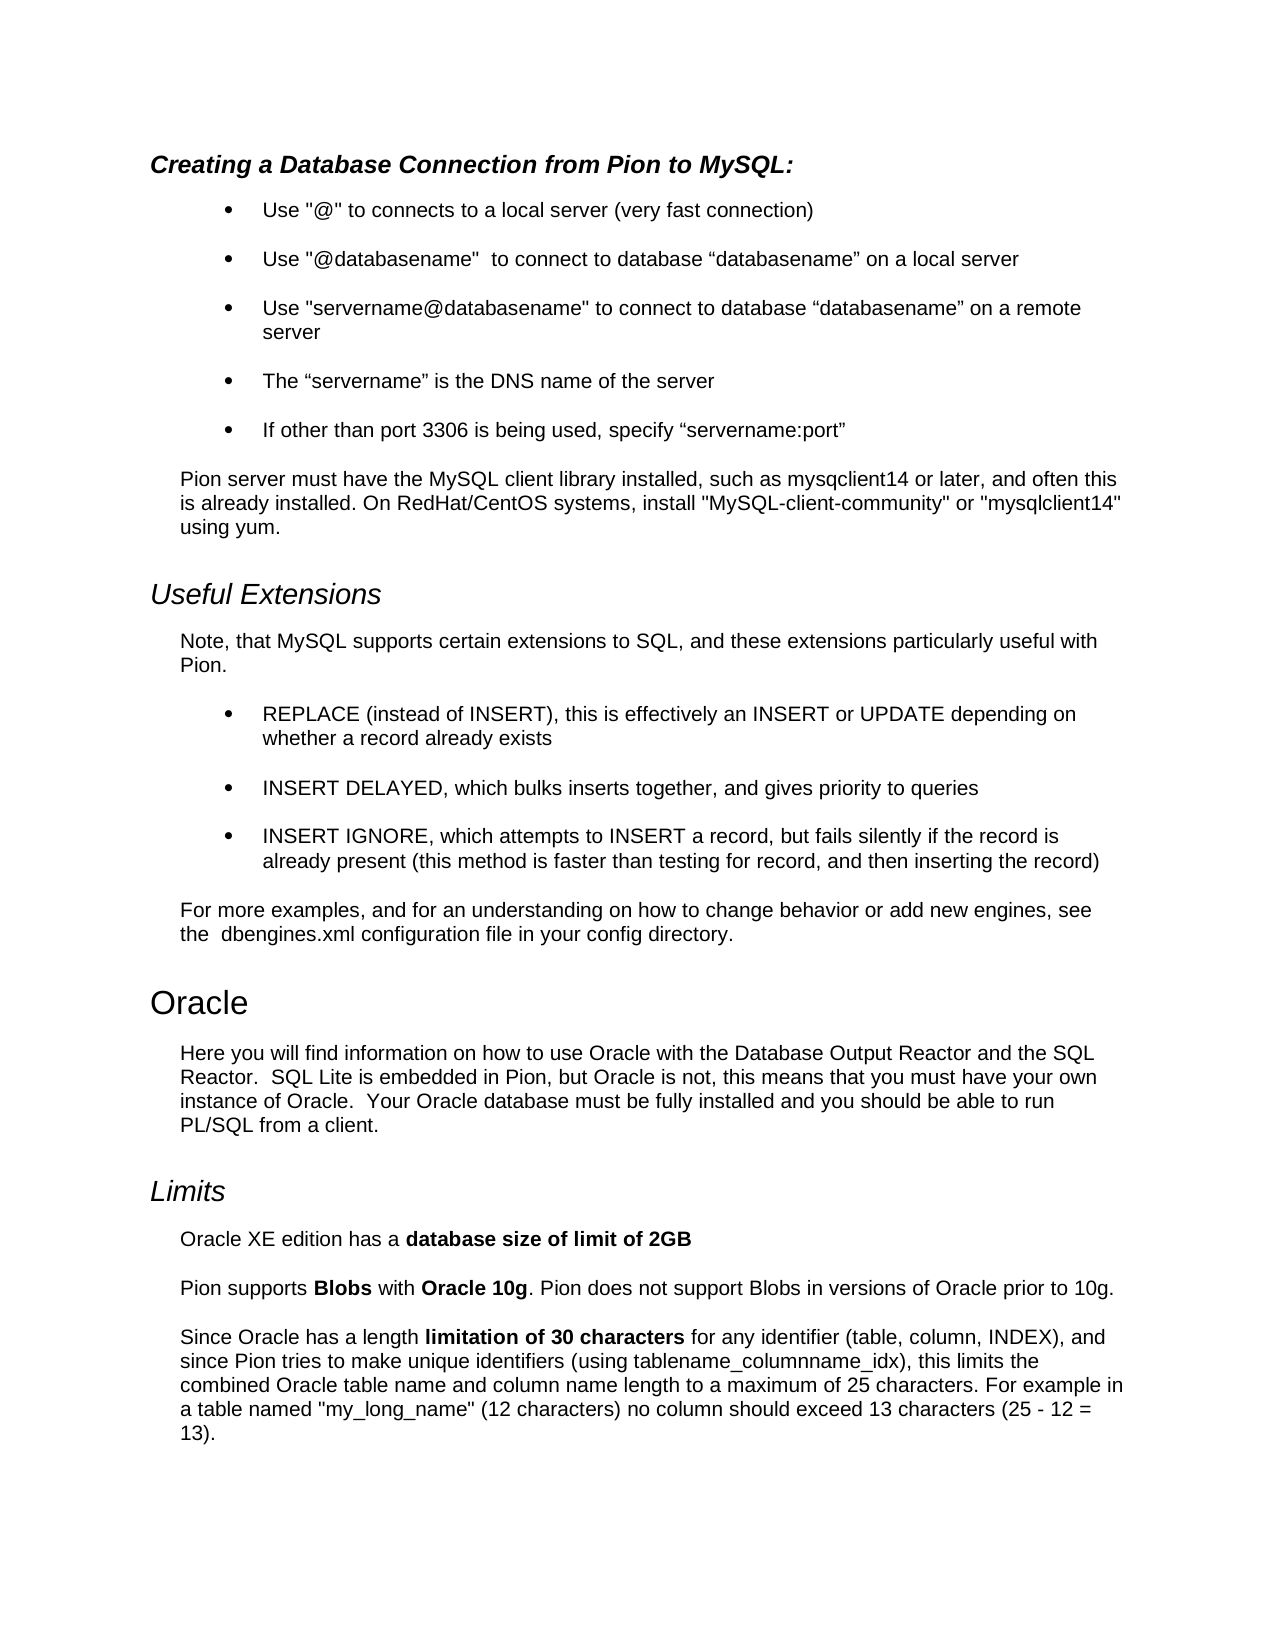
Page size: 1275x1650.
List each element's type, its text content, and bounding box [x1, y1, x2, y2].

subtitle Oracle [150, 983, 1125, 1022]
subtitle Creating a Database Connection from Pion to MySQL: [150, 150, 1125, 179]
list The “servername” is the DNS name of the server [225, 369, 1125, 393]
text Pion supports Blobs with Oracle 10g. Pion does not support Blobs in versions of Oracle prior to 10g. [180, 1276, 1125, 1300]
text Pion server must have the MySQL client library installed, such as mysqclient14 or later, and often this is already installed. On RedHat/CentOS systems, install "MySQL-client-community" or "mysqlclient14" using yum. [180, 467, 1125, 539]
text Note, that MySQL supports certain extensions to SQL, and these extensions particularly useful with Pion. [180, 629, 1125, 677]
subtitle Useful Extensions [150, 577, 1125, 610]
subtitle Limits [150, 1174, 1125, 1208]
text For more examples, and for an understanding on how to change behavior or add new engines, see the dbengines.xml configuration file in your config directory. [180, 898, 1125, 946]
list Use "servername@databasename" to connect to database “databasename” on a remote server [225, 296, 1125, 344]
list INSERT DELAYED, which bulks inserts together, and gives priority to queries [225, 775, 1125, 799]
list Use "@databasename" to connect to database “databasename” on a local server [225, 247, 1125, 271]
list If other than port 3306 is being used, specify “servername:port” [225, 418, 1125, 442]
list REPLACE (instead of INSERT), this is effectively an INSERT or UPDATE depending on whether a record already exists [225, 702, 1125, 750]
list Use "@" to connects to a local server (very fast connection) [225, 198, 1125, 222]
text Here you will find information on how to use Oracle with the Database Output Reactor and the SQL Reactor. SQL Lite is embedded in Pion, but Oracle is not, this means that you must have your own instance of Oracle. Your Oracle database must be fully installed and you should be able to run PL/SQL from a client. [180, 1041, 1125, 1137]
text Since Oracle has a length limitation of 30 characters for any identifier (table, column, INDEX), and since Pion tries to make unique identifiers (using tablename_columnname_idx), this limits the combined Oracle table name and column name length to a maximum of 25 characters. For example in a table named "my_long_name" (12 characters) no column should exceed 13 characters (25 - 12 = 13). [180, 1325, 1125, 1445]
text Oracle XE edition has a database size of limit of 2GB [180, 1227, 1125, 1251]
list INSERT IGNORE, which attempts to INSERT a record, but fails silently if the record is already present (this method is faster than testing for record, and then inserting the record) [225, 824, 1125, 873]
